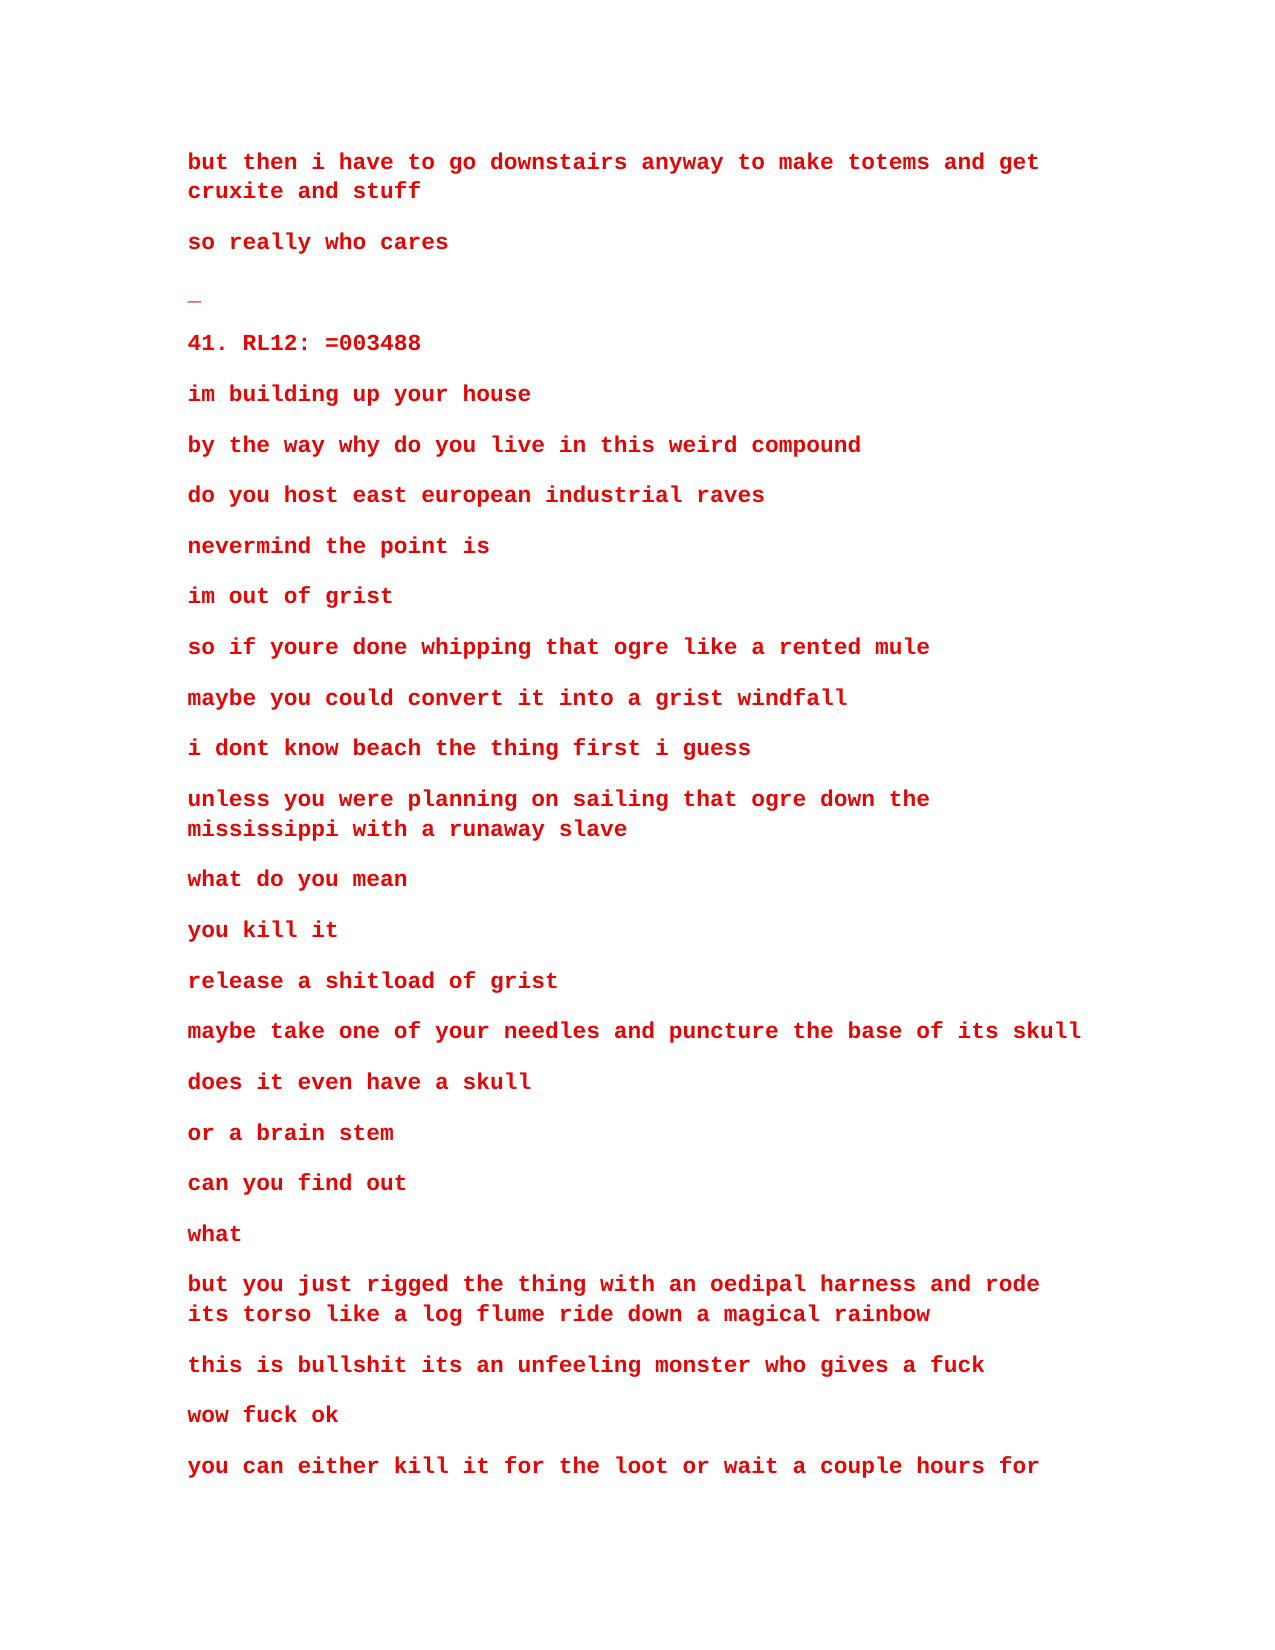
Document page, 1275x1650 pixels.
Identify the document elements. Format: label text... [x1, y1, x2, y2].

text but then i have to go downstairs anyway to make totems and get cruxite and stuff [187, 150, 1087, 206]
text so if youre done whipping that ogre like a rented mule [187, 635, 1087, 661]
text you can either kill it for the loot or wait a couple hours for [187, 1454, 1087, 1480]
text so really who cares [187, 230, 1087, 256]
text wow fuck ok [187, 1404, 1087, 1430]
text unless you were planning on sailing that ogre down the mississippi with a runaway slave [187, 787, 1087, 843]
text i dont know beach the thing first i guess [187, 737, 1087, 763]
text _ [187, 281, 1087, 307]
text what do you mean [187, 868, 1087, 894]
text maybe take one of your needles and puncture the base of its skull [187, 1019, 1087, 1046]
text release a shitload of grist [187, 969, 1087, 995]
text nevermind the point is [187, 534, 1087, 560]
text or a brain stem [187, 1121, 1087, 1147]
text you kill it [187, 918, 1087, 944]
text this is bullshit its an unfeeling monster who gives a fuck [187, 1353, 1087, 1379]
text what [187, 1222, 1087, 1248]
text by the way why do you live in this weird compound [187, 433, 1087, 459]
text im building up your house [187, 382, 1087, 408]
text do you host east european industrial raves [187, 483, 1087, 509]
text can you find out [187, 1171, 1087, 1197]
text does it even have a skull [187, 1070, 1087, 1096]
text im out of grist [187, 585, 1087, 611]
text but you just rigged the thing with an oedipal harness and rode its torso like a log flume ride down a magical rainbow [187, 1273, 1087, 1328]
text 41. RL12: =003488 [187, 332, 1087, 358]
text maybe you could convert it into a grist windfall [187, 686, 1087, 712]
